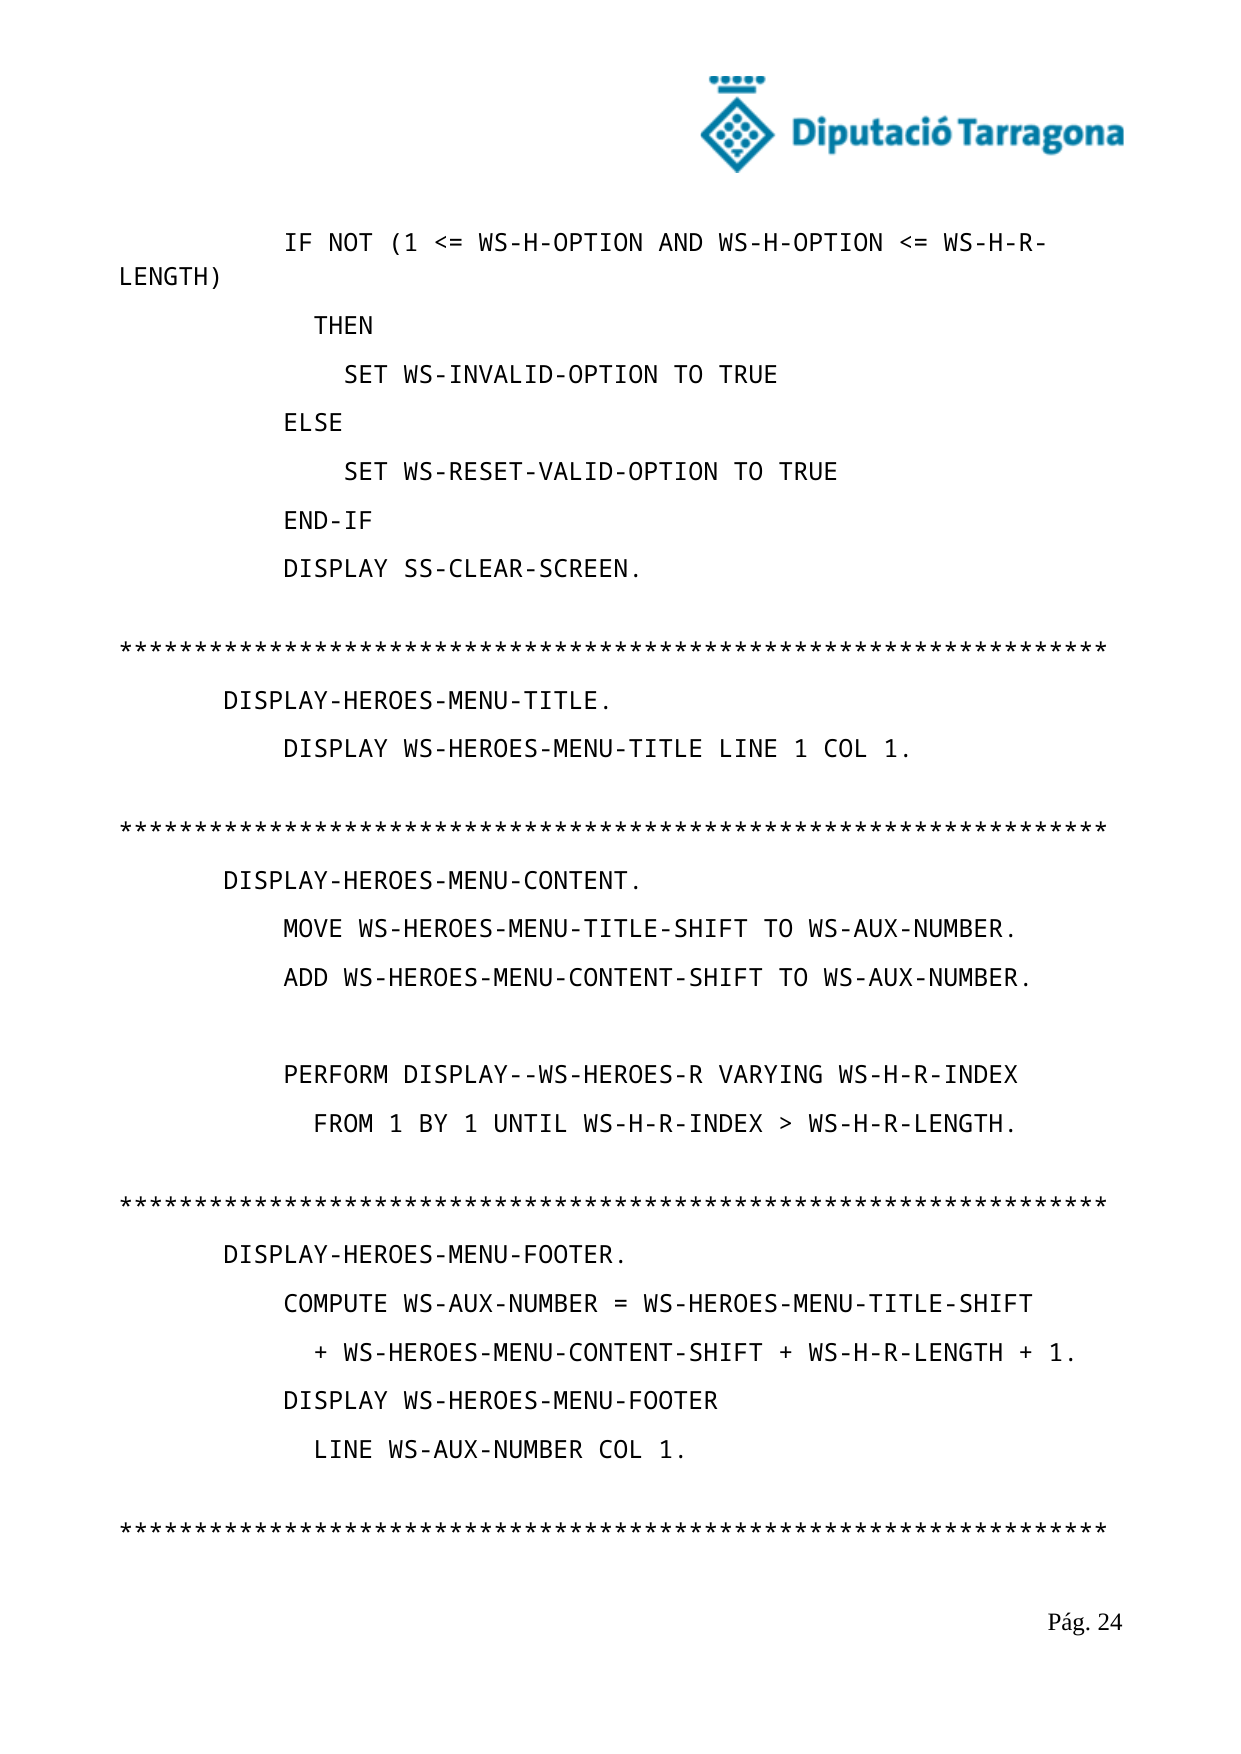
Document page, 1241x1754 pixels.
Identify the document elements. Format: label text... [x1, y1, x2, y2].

text SET WS-INVALID-OPTION TO TRUE [118, 356, 1122, 390]
text FROM 1 BY 1 UNTIL WS-H-R-INDEX > WS-H-R-LENGTH. [118, 1106, 1122, 1139]
text ****************************************************************** [118, 1154, 1122, 1222]
text DISPLAY-HEROES-MENU-TITLE. [118, 682, 1122, 716]
text SET WS-RESET-VALID-OPTION TO TRUE [118, 454, 1122, 488]
text ****************************************************************** [118, 599, 1122, 668]
text ELSE [118, 405, 1122, 439]
text DISPLAY WS-HEROES-MENU-TITLE LINE 1 COL 1. [118, 731, 1122, 765]
text ****************************************************************** [118, 779, 1122, 848]
picture [700, 76, 1124, 173]
text + WS-HEROES-MENU-CONTENT-SHIFT + WS-H-R-LENGTH + 1. [118, 1334, 1122, 1368]
text DISPLAY-HEROES-MENU-CONTENT. [118, 862, 1122, 896]
text END-IF [118, 502, 1122, 536]
text LINE WS-AUX-NUMBER COL 1. [118, 1431, 1122, 1466]
text ADD WS-HEROES-MENU-CONTENT-SHIFT TO WS-AUX-NUMBER. [118, 959, 1122, 994]
text COMPUTE WS-AUX-NUMBER = WS-HEROES-MENU-TITLE-SHIFT [118, 1286, 1122, 1319]
text ****************************************************************** [118, 1480, 1122, 1548]
text THEN [118, 308, 1122, 342]
text MOVE WS-HEROES-MENU-TITLE-SHIFT TO WS-AUX-NUMBER. [118, 911, 1122, 945]
text IF NOT (1 <= WS-H-OPTION AND WS-H-OPTION <= WS-H-R-LENGTH) [118, 225, 1122, 293]
text DISPLAY-HEROES-MENU-FOOTER. [118, 1237, 1122, 1271]
text DISPLAY WS-HEROES-MENU-FOOTER [118, 1383, 1122, 1417]
text PERFORM DISPLAY--WS-HEROES-R VARYING WS-H-R-INDEX [118, 1057, 1122, 1091]
text DISPLAY SS-CLEAR-SCREEN. [118, 551, 1122, 585]
